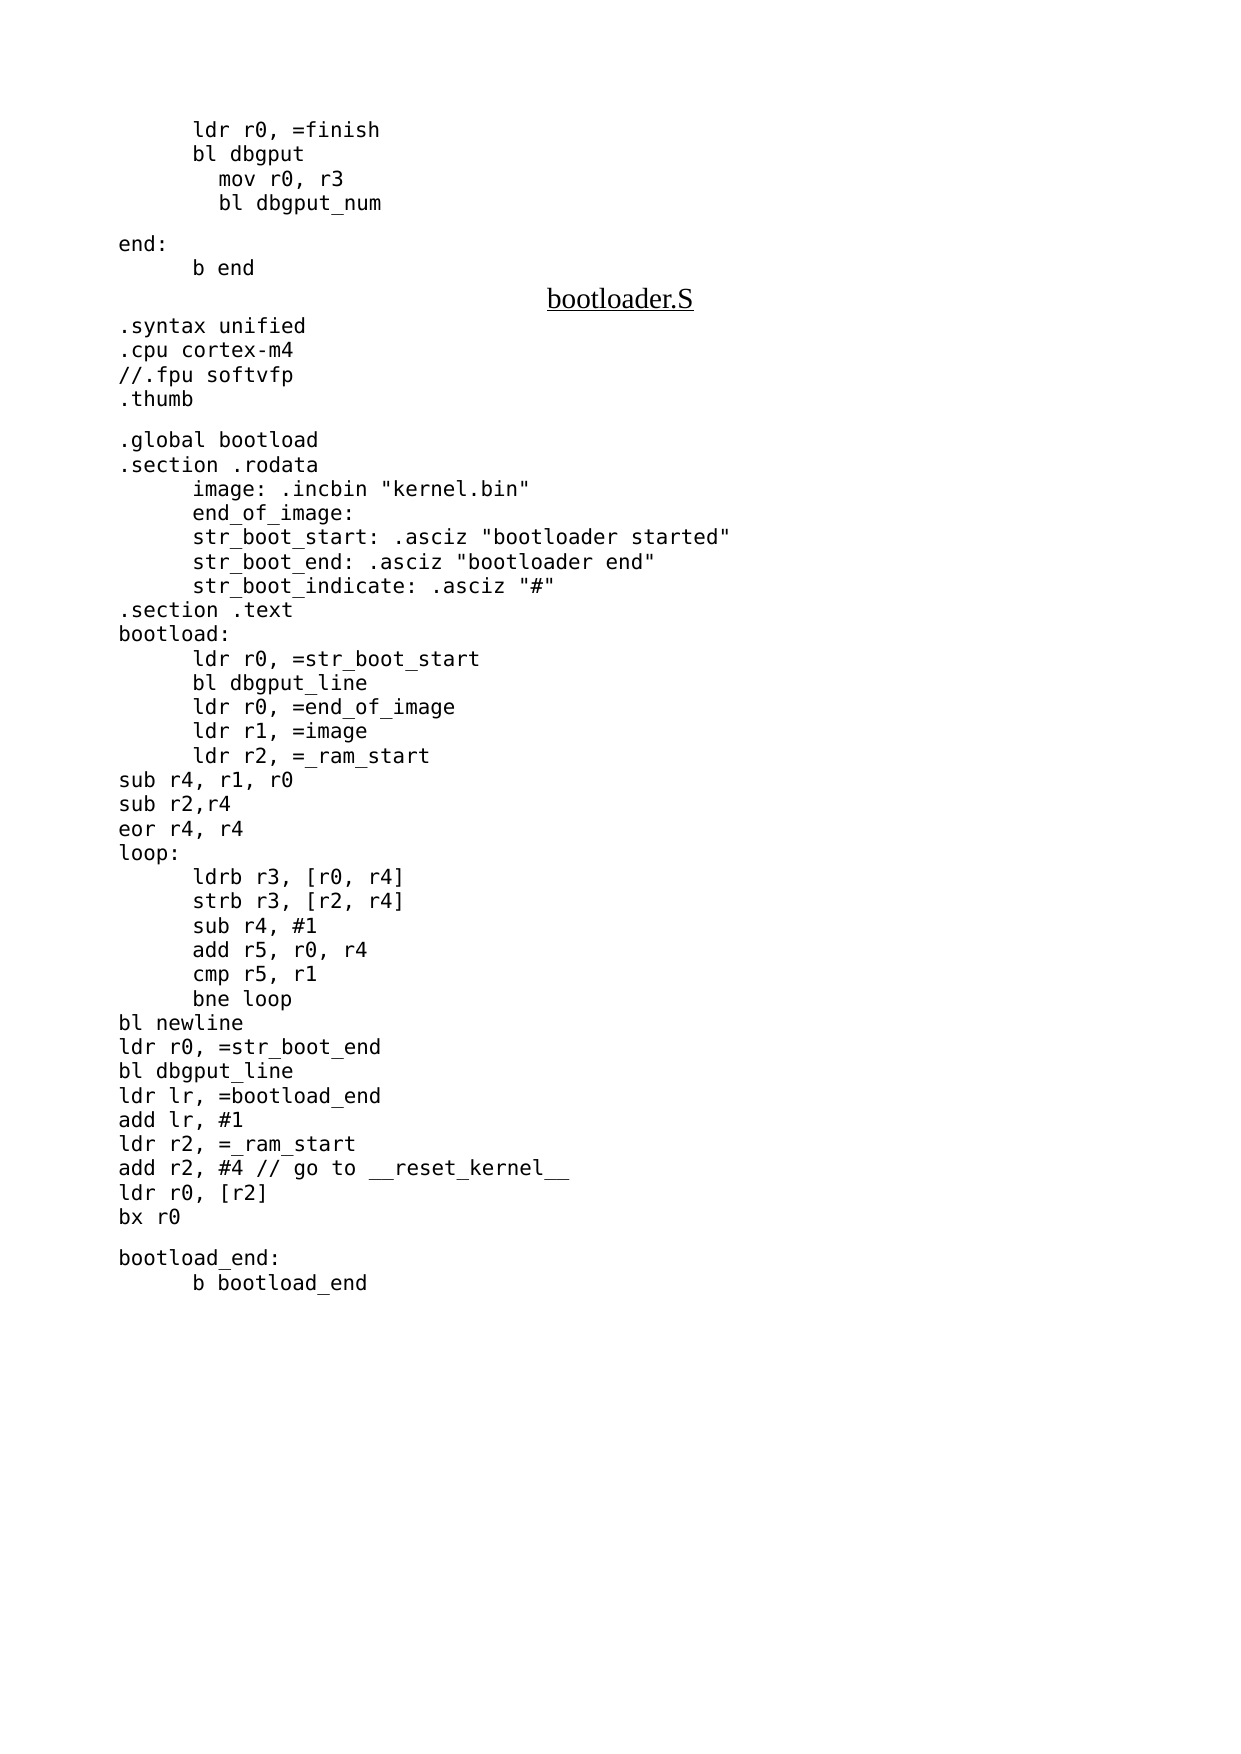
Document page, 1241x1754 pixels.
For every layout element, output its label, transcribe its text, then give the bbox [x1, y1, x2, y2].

text bne loop [118, 987, 1122, 1011]
text mov r0, r3 [118, 167, 1122, 191]
text add r2, #4 // go to __reset_kernel__ [118, 1156, 1122, 1181]
text ldr r0, =end_of_image [118, 695, 1122, 719]
text loop: [118, 841, 1122, 865]
text ldr r1, =image [118, 719, 1122, 744]
text bl dbgput_line [118, 1059, 1122, 1084]
text sub r2,r4 [118, 792, 1122, 817]
text end: [118, 232, 1122, 256]
text ldrb r3, [r0, r4] [118, 865, 1122, 889]
text .syntax unified [118, 314, 1122, 338]
text ldr r2, =_ram_start [118, 1132, 1122, 1156]
text ldr r0, [r2] [118, 1181, 1122, 1205]
text .cpu cortex-m4 [118, 338, 1122, 363]
text bootloader.S [118, 281, 1122, 314]
text ldr r0, =str_boot_end [118, 1035, 1122, 1059]
text eor r4, r4 [118, 817, 1122, 841]
text ldr r0, =str_boot_start [118, 647, 1122, 671]
text ldr lr, =bootload_end [118, 1084, 1122, 1108]
text str_boot_start: .asciz "bootloader started" [118, 525, 1122, 550]
text b end [118, 256, 1122, 281]
text .global bootload [118, 428, 1122, 453]
text strb r3, [r2, r4] [118, 889, 1122, 914]
text sub r4, #1 [118, 914, 1122, 938]
text .section .rodata [118, 453, 1122, 477]
text bl dbgput_line [118, 671, 1122, 695]
text str_boot_indicate: .asciz "#" [118, 574, 1122, 598]
text bootload_end: [118, 1246, 1122, 1271]
text .thumb [118, 387, 1122, 411]
text ldr r0, =finish [118, 118, 1122, 142]
text cmp r5, r1 [118, 962, 1122, 987]
text bx r0 [118, 1205, 1122, 1229]
text add r5, r0, r4 [118, 938, 1122, 962]
text add lr, #1 [118, 1108, 1122, 1132]
text str_boot_end: .asciz "bootloader end" [118, 550, 1122, 574]
text bl newline [118, 1011, 1122, 1035]
text b bootload_end [118, 1271, 1122, 1295]
text .section .text [118, 598, 1122, 622]
text //.fpu softvfp [118, 363, 1122, 387]
text bootload: [118, 622, 1122, 647]
text bl dbgput_num [118, 191, 1122, 215]
text sub r4, r1, r0 [118, 768, 1122, 792]
text bl dbgput [118, 142, 1122, 167]
text end_of_image: [118, 501, 1122, 525]
text ldr r2, =_ram_start [118, 744, 1122, 768]
text image: .incbin "kernel.bin" [118, 477, 1122, 501]
